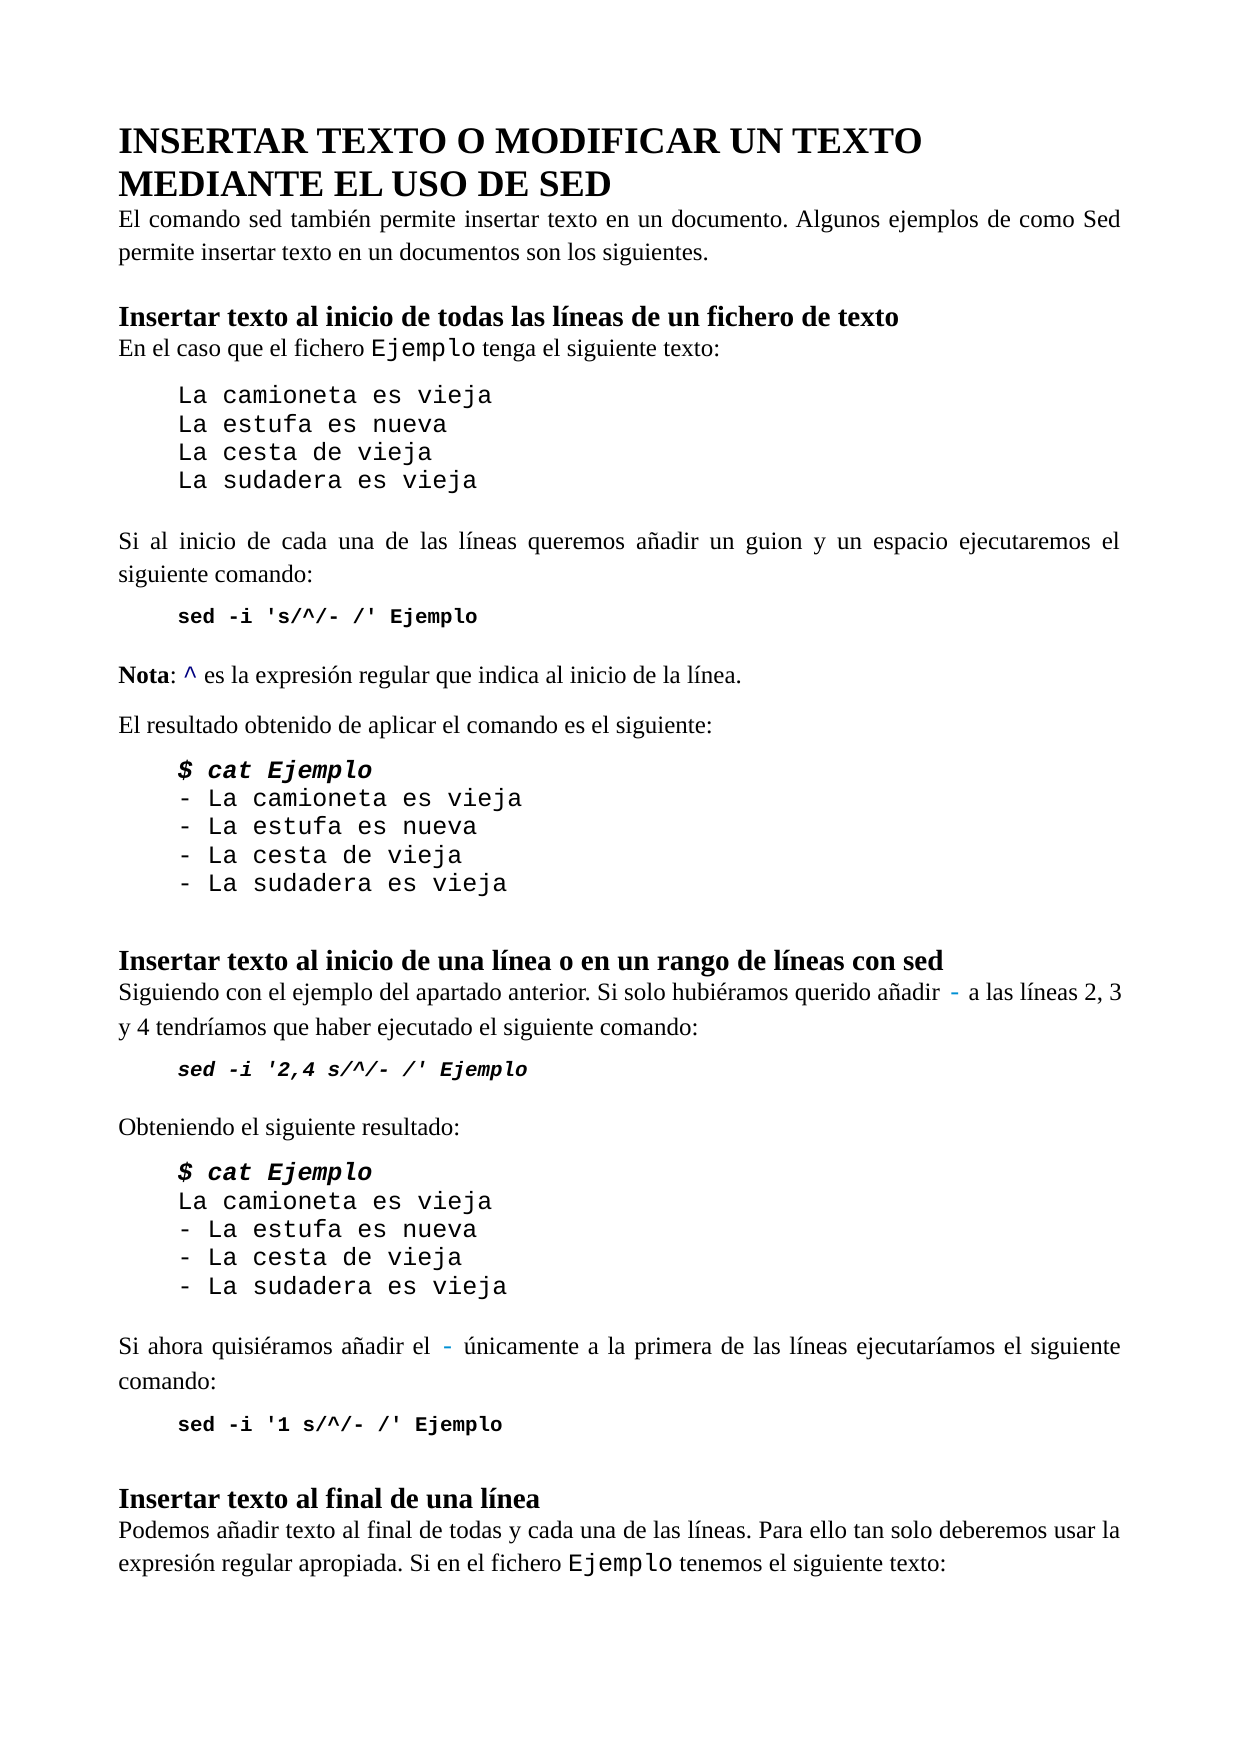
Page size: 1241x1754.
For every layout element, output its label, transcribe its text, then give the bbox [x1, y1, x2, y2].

text sed -i '2,4 s/^/- /' Ejemplo [177, 1059, 1063, 1083]
text Nota: ^ es la expresión regular que indica al inicio de la línea. [118, 660, 1122, 691]
text Si al inicio de cada una de las líneas queremos añadir un guion y un espacio ejecutaremos el siguiente comando: [118, 526, 1122, 588]
text El comando sed también permite insertar texto en un documento. Algunos ejemplos de como Sed permite insertar texto en un documentos son los siguientes. [118, 204, 1122, 266]
text La camioneta es vieja La estufa es nueva La cesta de vieja La sudadera es vieja [177, 383, 1063, 496]
text sed -i '1 s/^/- /' Ejemplo [177, 1414, 1063, 1437]
subtitle INSERTAR TEXTO O MODIFICAR UN TEXTO MEDIANTE EL USO DE SED [118, 118, 1122, 204]
subtitle Insertar texto al final de una línea [118, 1482, 1122, 1515]
text $ cat Ejemplo - La camioneta es vieja - La estufa es nueva - La cesta de vieja - La sudadera es vieja [177, 757, 1063, 899]
text Podemos añadir texto al final de todas y cada una de las líneas. Para ello tan solo deberemos usar la expresión regular apropiada. Si en el fichero Ejemplo tenemos el siguiente texto: [118, 1515, 1122, 1579]
text En el caso que el fichero Ejemplo tenga el siguiente texto: [118, 333, 1122, 364]
text Si ahora quisiéramos añadir el - únicamente a la primera de las líneas ejecutaríamos el siguiente comando: [118, 1331, 1122, 1395]
subtitle Insertar texto al inicio de una línea o en un rango de líneas con sed [118, 943, 1122, 977]
text Siguiendo con el ejemplo del apartado anterior. Si solo hubiéramos querido añadir - a las líneas 2, 3 y 4 tendríamos que haber ejecutado el siguiente comando: [118, 977, 1122, 1040]
text Obteniendo el siguiente resultado: [118, 1112, 1122, 1141]
text $ cat Ejemplo La camioneta es vieja - La estufa es nueva - La cesta de vieja - La sudadera es vieja [177, 1160, 1063, 1302]
text El resultado obtenido de aplicar el comando es el siguiente: [118, 710, 1122, 738]
text sed -i 's/^/- /' Ejemplo [177, 607, 1063, 630]
subtitle Insertar texto al inicio de todas las líneas de un fichero de texto [118, 299, 1122, 333]
